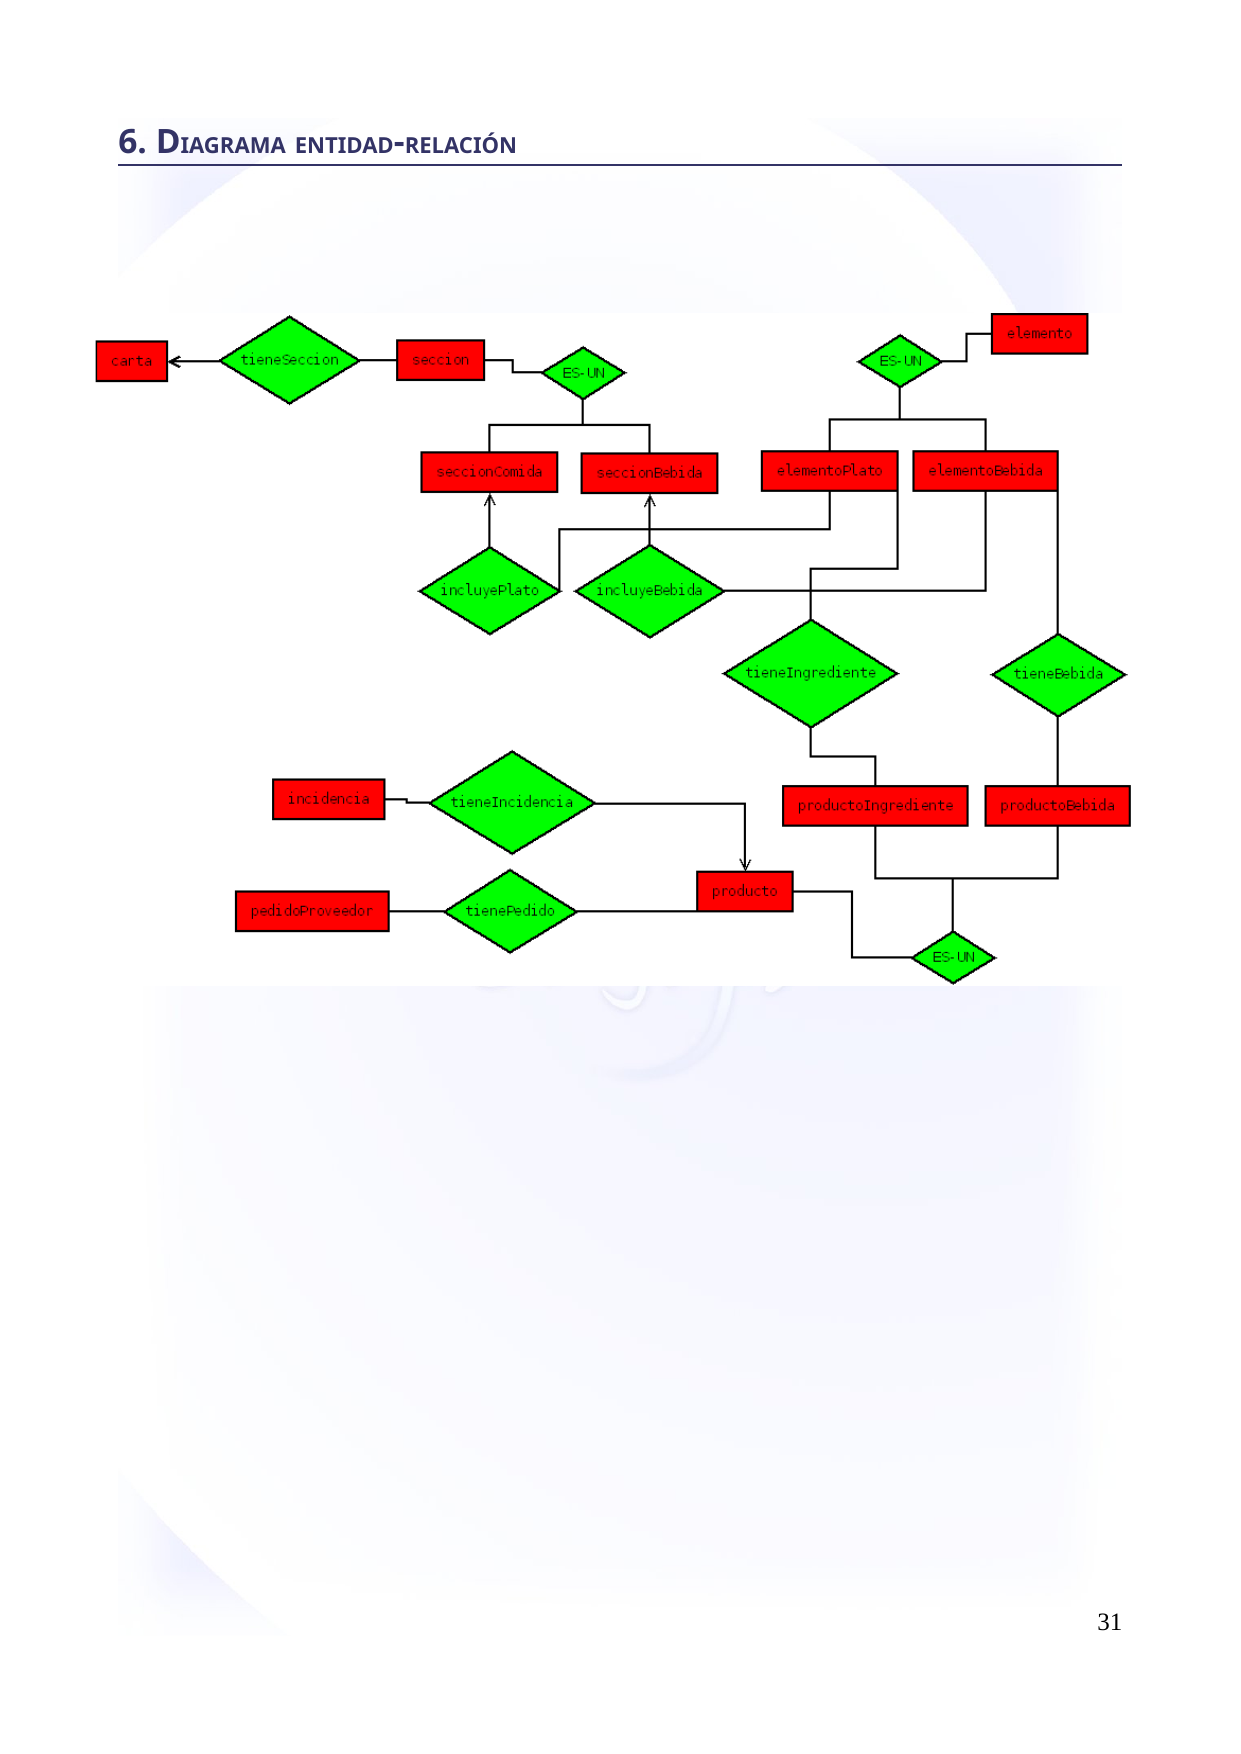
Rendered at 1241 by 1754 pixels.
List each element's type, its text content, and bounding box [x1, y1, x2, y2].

picture [95, 166, 1133, 1636]
subtitle 6. Diagrama entidad-relación [118, 118, 1122, 164]
